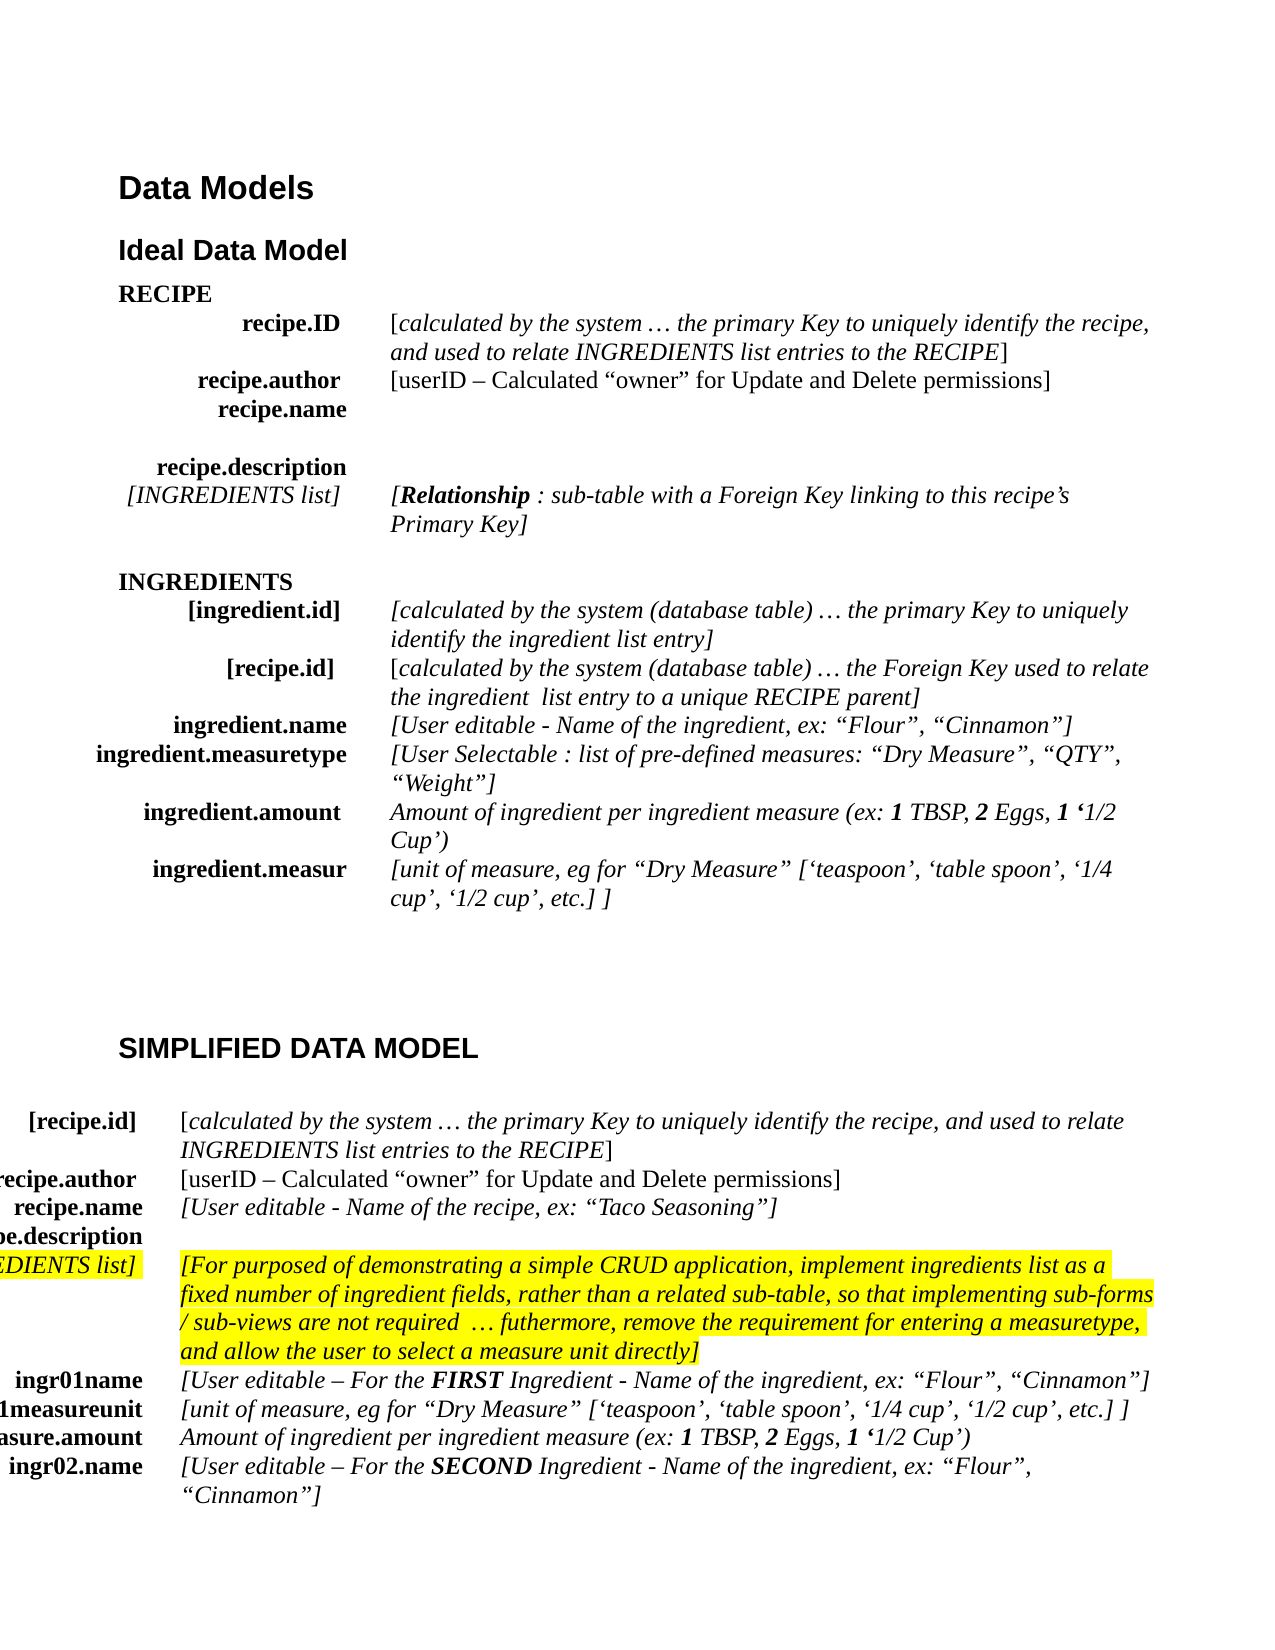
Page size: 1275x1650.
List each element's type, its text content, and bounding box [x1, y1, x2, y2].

table_cell [User editable – For the FIRST Ingredient - Name of the ingredient, ex: “Flour”, “Cinnamon”] [171, 1365, 1157, 1394]
table_cell [User editable – For the SECOND Ingredient - Name of the ingredient, ex: “Flour”, “Cinnamon”] [171, 1451, 1157, 1509]
table_cell recipe.author [0, 1164, 143, 1192]
table_cell [118, 941, 347, 969]
table_cell [143, 1394, 171, 1422]
table_cell [347, 797, 381, 854]
table_cell [381, 538, 1157, 567]
table_cell [calculated by the system (database table) … the Foreign Key used to relate the ingredient list entry to a unique RECIPE parent] [381, 653, 1157, 711]
table_cell [347, 481, 381, 538]
table_cell [Relationship : sub-table with a Foreign Key linking to this recipe’s Primary Key] [381, 481, 1157, 538]
table_cell [347, 739, 381, 797]
table_cell ingr01.measure.amount [0, 1423, 143, 1451]
table_cell [recipe.id] [118, 653, 347, 711]
table_cell [User editable - Name of the ingredient, ex: “Flour”, “Cinnamon”] [381, 711, 1157, 739]
table_header [171, 1078, 1157, 1106]
subtitle Data Models [118, 168, 1157, 206]
table_cell [381, 394, 1157, 452]
table_cell [For purposed of demonstrating a simple CRUD application, implement ingredients list as a fixed number of ingredient fields, rather than a related sub-table, so that implementing sub-forms / sub-views are not required … futhermore, remove the requirement for entering a measuretype, and allow the user to select a measure unit directly] [171, 1250, 1157, 1365]
table_cell [347, 567, 381, 596]
table_cell ingredient.measuretype [118, 739, 347, 797]
table_header [381, 279, 1157, 308]
table_cell ingr02.name [0, 1451, 143, 1509]
table_cell [347, 941, 381, 969]
table_cell ingredient.measure [118, 854, 347, 912]
table_cell [347, 596, 381, 653]
table_cell [INGREDIENTS list] [118, 481, 347, 538]
table_cell [171, 1221, 1157, 1250]
table_cell ingredient.name [118, 711, 347, 739]
table_cell INGREDIENTS [118, 567, 347, 596]
table_cell [143, 1193, 171, 1221]
table_cell [381, 452, 1157, 481]
table_cell Amount of ingredient per ingredient measure (ex: 1 TBSP, 2 Eggs, 1 ‘1/2 Cup’) [381, 797, 1157, 854]
table_cell [143, 1221, 171, 1250]
table_cell ingr01name [0, 1365, 143, 1394]
table_cell recipe.ID [118, 308, 347, 366]
table_cell [347, 452, 381, 481]
table_cell [calculated by the system … the primary Key to uniquely identify the recipe, and used to relate INGREDIENTS list entries to the RECIPE] [381, 308, 1157, 366]
table_cell [381, 567, 1157, 596]
table_cell [recipe.id] [0, 1106, 143, 1164]
table_cell [unit of measure, eg for “Dry Measure” [‘teaspoon’, ‘table spoon’, ‘1/4 cup’, ‘1/2 cup’, etc.] ] [381, 854, 1157, 912]
table_header [143, 1078, 171, 1106]
table_cell recipe.description [0, 1221, 143, 1250]
table_cell [347, 653, 381, 711]
table_header RECIPE [118, 279, 347, 308]
table_cell [143, 1106, 171, 1164]
table_cell [143, 1250, 171, 1365]
table_cell [347, 711, 381, 739]
table_cell [User editable - Name of the recipe, ex: “Taco Seasoning”] [171, 1193, 1157, 1221]
table_cell [userID – Calculated “owner” for Update and Delete permissions] [171, 1164, 1157, 1192]
table_cell [calculated by the system (database table) … the primary Key to uniquely identify the ingredient list entry] [381, 596, 1157, 653]
table_cell ingredient.amount [118, 797, 347, 854]
table_cell [143, 1164, 171, 1192]
table_cell recipe.description [118, 452, 347, 481]
table_cell [userID – Calculated “owner” for Update and Delete permissions] [381, 366, 1157, 394]
table_cell [347, 854, 381, 912]
table_cell [User Selectable : list of pre-defined measures: “Dry Measure”, “QTY”, “Weight”] [381, 739, 1157, 797]
subtitle Ideal Data Model [118, 233, 1157, 267]
table_cell [381, 941, 1157, 969]
table_header [347, 279, 381, 308]
table_cell [347, 394, 381, 452]
table_cell [143, 1423, 171, 1451]
subtitle SIMPLIFIED DATA MODEL [118, 1031, 1157, 1065]
table_cell [calculated by the system … the primary Key to uniquely identify the recipe, and used to relate INGREDIENTS list entries to the RECIPE] [171, 1106, 1157, 1164]
table_cell Amount of ingredient per ingredient measure (ex: 1 TBSP, 2 Eggs, 1 ‘1/2 Cup’) [171, 1423, 1157, 1451]
table_cell [unit of measure, eg for “Dry Measure” [‘teaspoon’, ‘table spoon’, ‘1/4 cup’, ‘1/2 cup’, etc.] ] [171, 1394, 1157, 1422]
table_cell [118, 912, 347, 941]
table_header RECIPE [0, 1078, 143, 1106]
table_cell [347, 912, 381, 941]
table_cell [143, 1365, 171, 1394]
table_cell [347, 538, 381, 567]
table_cell [118, 538, 347, 567]
table_cell [INGREDIENTS list] [0, 1250, 143, 1365]
table_cell [ingredient.id] [118, 596, 347, 653]
table_cell recipe.author [118, 366, 347, 394]
table_cell [381, 912, 1157, 941]
table_cell ingr01measureunit [0, 1394, 143, 1422]
table_cell [143, 1451, 171, 1509]
table_cell recipe.name [118, 394, 347, 452]
table_cell [347, 366, 381, 394]
table_cell recipe.name [0, 1193, 143, 1221]
table_cell [347, 308, 381, 366]
